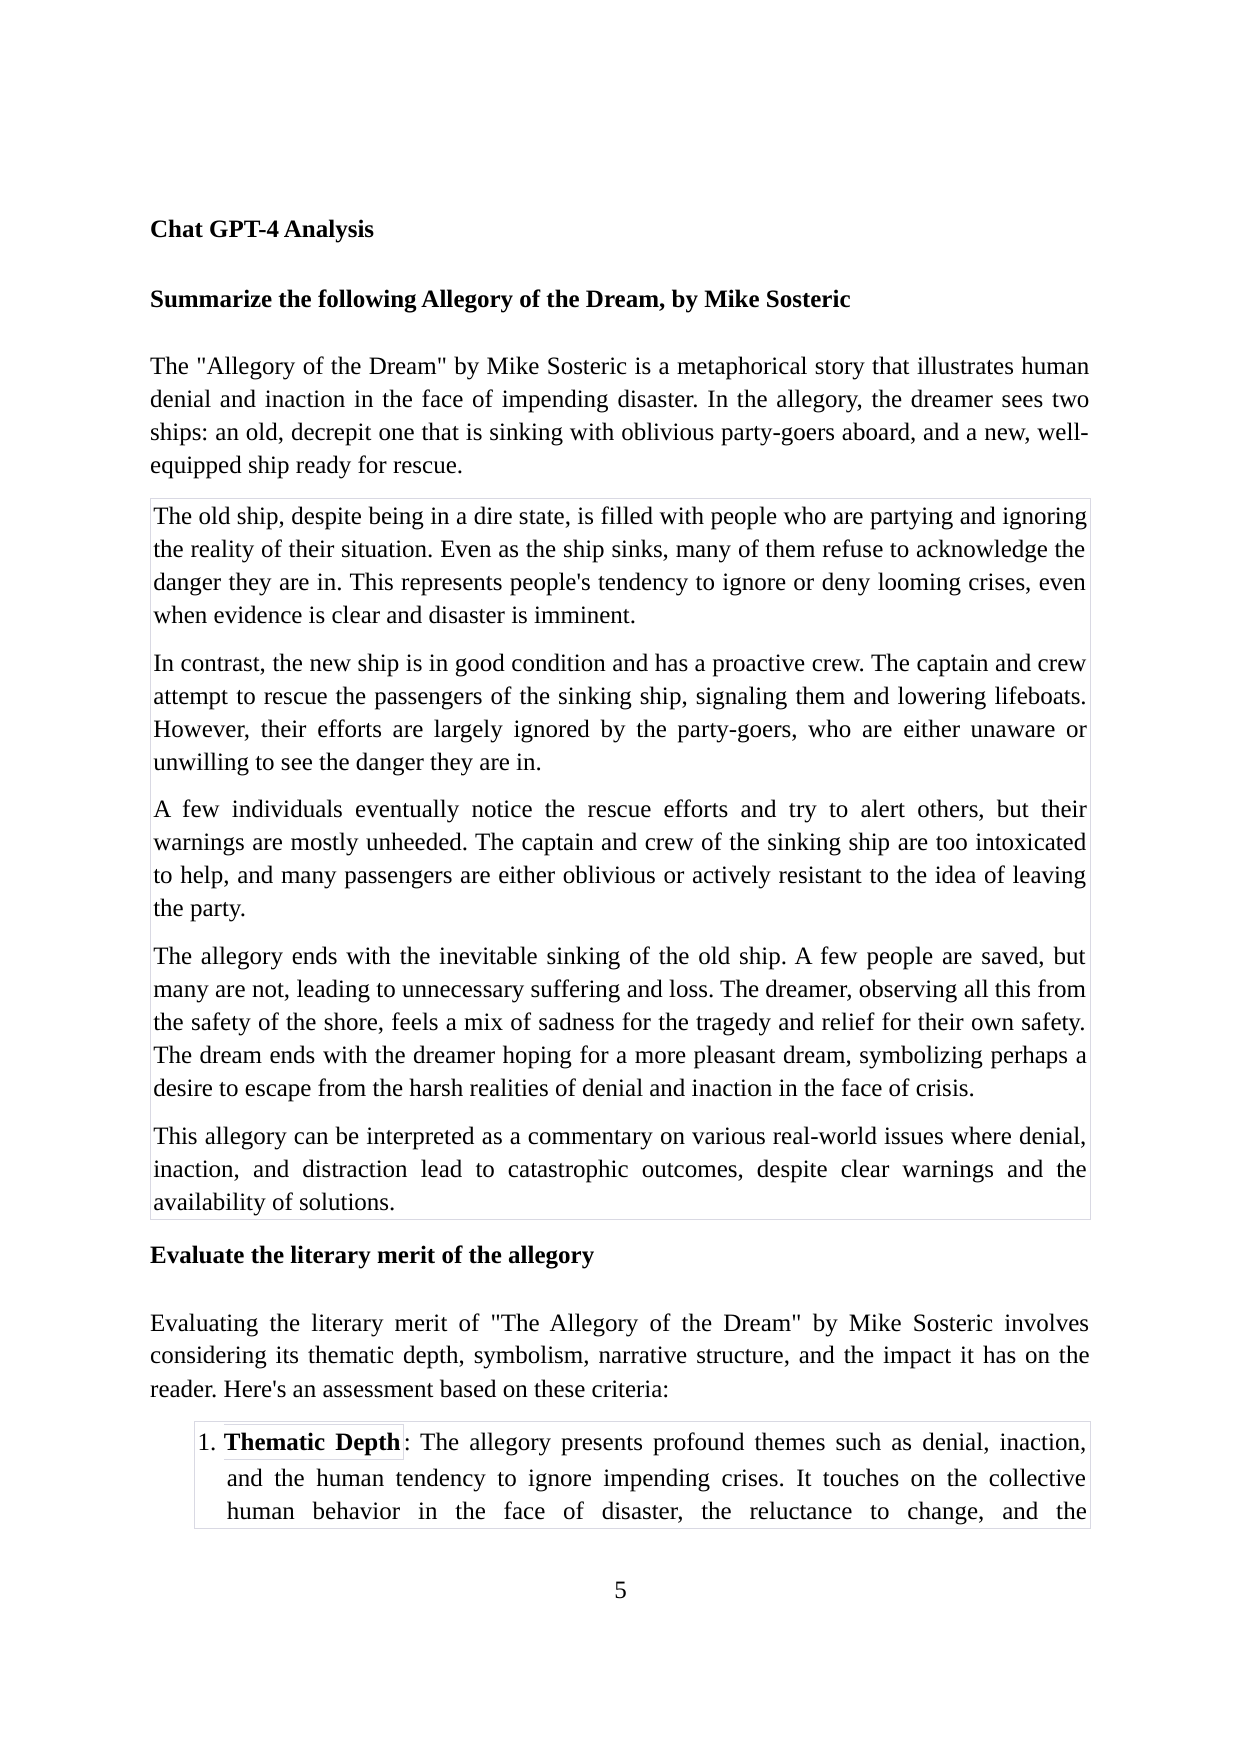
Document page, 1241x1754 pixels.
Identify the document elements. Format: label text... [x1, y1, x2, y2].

text The old ship, despite being in a dire state, is filled with people who are partying and ignoring the reality of their situation. Even as the ship sinks, many of them refuse to acknowledge the danger they are in. This represents people's tendency to ignore or deny looming crises, even when evidence is clear and disaster is imminent. [151, 499, 1090, 629]
text This allegory can be interpreted as a commentary on various real-world issues where denial, inaction, and distraction lead to catastrophic outcomes, despite clear warnings and the availability of solutions. [151, 1118, 1090, 1219]
text Chat GPT-4 Analysis [150, 214, 1091, 243]
text Evaluate the literary merit of the allegory [150, 1241, 1091, 1269]
list Thematic Depth: The allegory presents profound themes such as denial, inaction, and the human tendency to ignore impending crises. It touches on the collective human behavior in the face of disaster, the reluctance to change, and the [195, 1422, 1090, 1528]
text A few individuals eventually notice the rescue efforts and try to alert others, but their warnings are mostly unheeded. The captain and crew of the sinking ship are too intoxicated to help, and many passengers are either oblivious or actively resistant to the idea of leaving the party. [151, 791, 1090, 922]
text The "Allegory of the Dream" by Mike Sosteric is a metaphorical story that illustrates human denial and inaction in the face of impending disaster. In the allegory, the dreamer sees two ships: an old, decrepit one that is sinking with oblivious party-goers aboard, and a new, well-equipped ship ready for rescue. [150, 351, 1091, 479]
text Evaluating the literary merit of "The Allegory of the Dream" by Mike Sosteric involves considering its thematic depth, symbolism, narrative structure, and the impact it has on the reader. Here's an assessment based on these criteria: [150, 1308, 1091, 1402]
text The allegory ends with the inevitable sinking of the old ship. A few people are saved, but many are not, leading to unnecessary suffering and loss. The dreamer, observing all this from the safety of the shore, feels a mix of sadness for the tragedy and relief for their own safety. The dream ends with the dreamer hoping for a more pleasant dream, symbolizing perhaps a desire to escape from the harsh realities of denial and inaction in the face of crisis. [151, 938, 1090, 1102]
text Summarize the following Allegory of the Dream, by Mike Sosteric [150, 284, 1091, 313]
text In contrast, the new ship is in good condition and has a proactive crew. The captain and crew attempt to rescue the passengers of the sinking ship, signaling them and lowering lifeboats. However, their efforts are largely ignored by the party-goers, who are either unaware or unwilling to see the danger they are in. [151, 645, 1090, 776]
